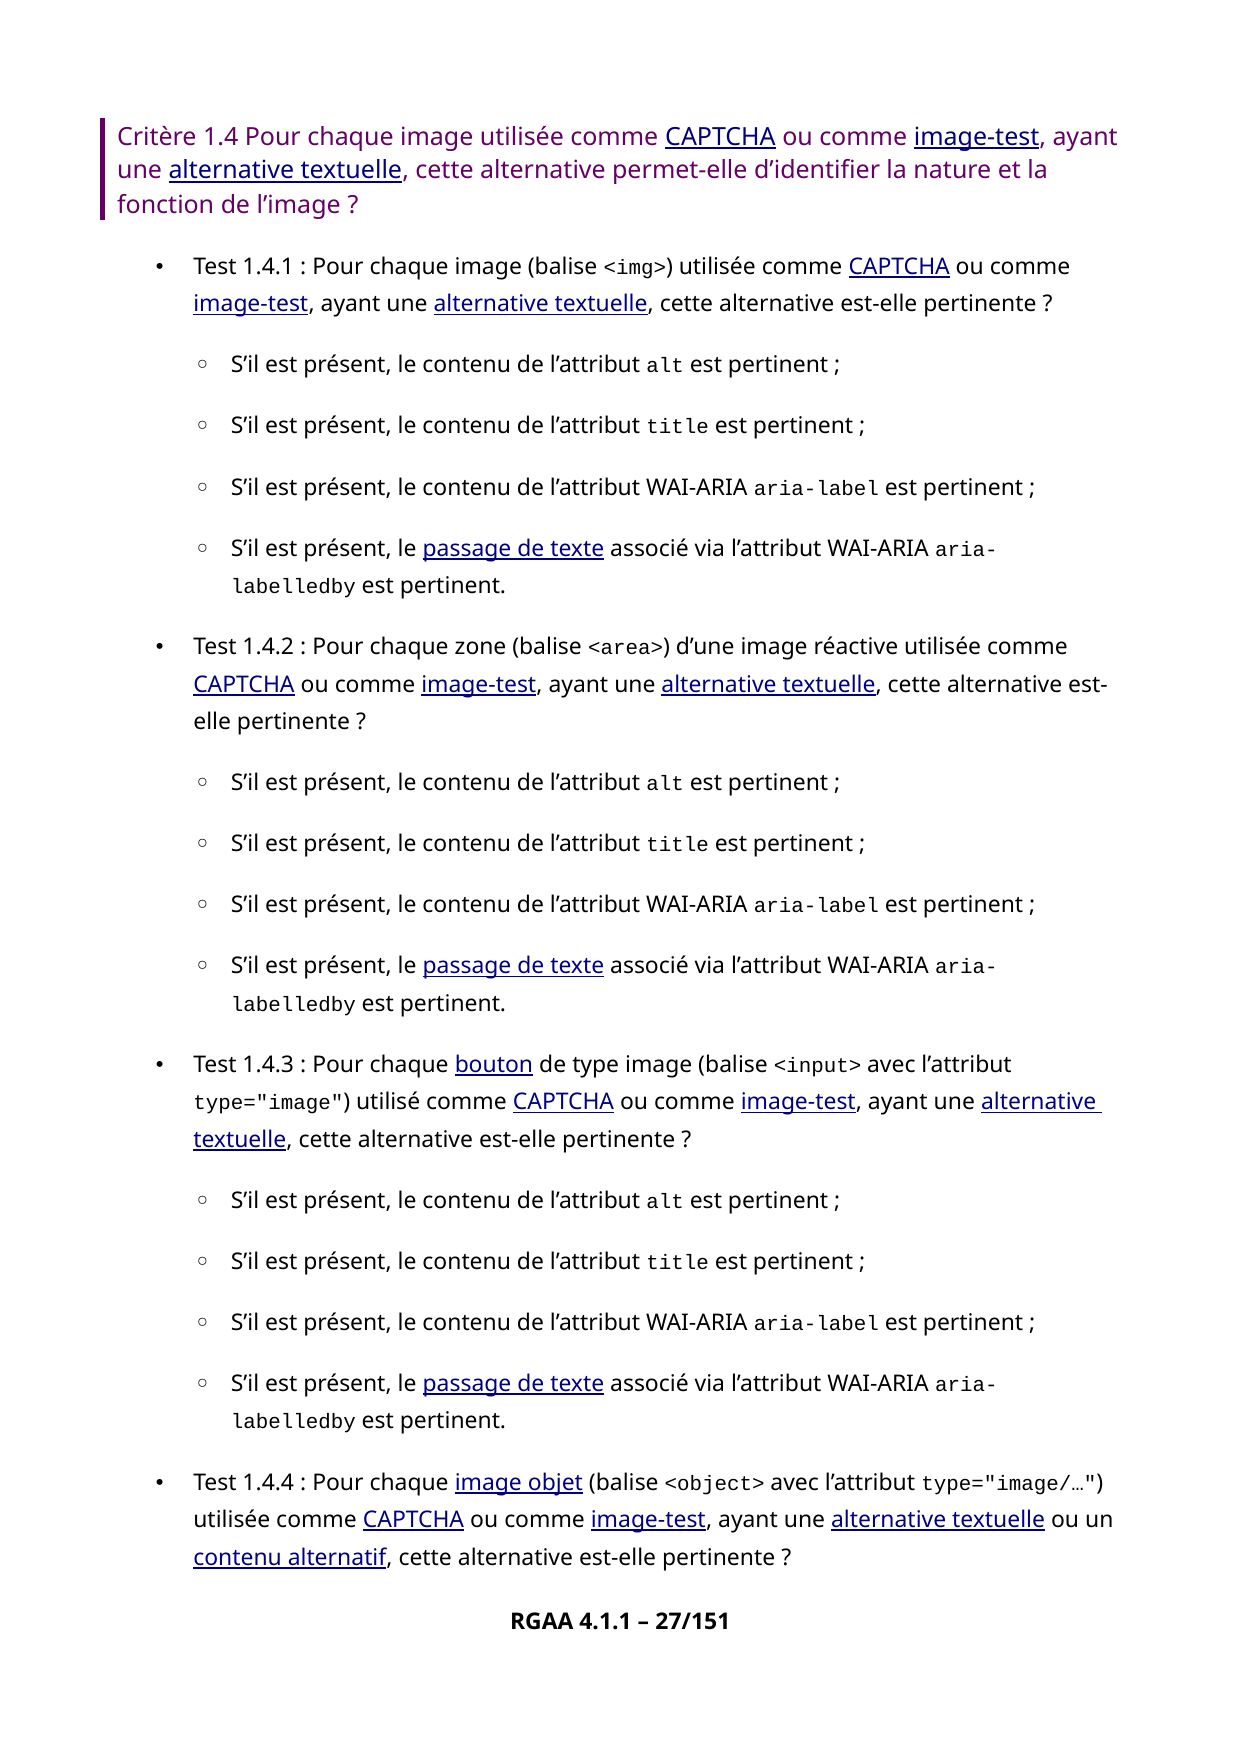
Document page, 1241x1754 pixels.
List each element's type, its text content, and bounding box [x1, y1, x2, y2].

list S’il est présent, le contenu de l’attribut title est pertinent ; [193, 827, 1122, 858]
list Test 1.4.1 : Pour chaque image (balise <img>) utilisée comme CAPTCHA ou comme image-test, ayant une alternative textuelle, cette alternative est-elle pertinente ? [156, 250, 1122, 318]
list S’il est présent, le contenu de l’attribut WAI-ARIA aria-label est pertinent ; [193, 1306, 1122, 1337]
list S’il est présent, le contenu de l’attribut title est pertinent ; [193, 1245, 1122, 1276]
list S’il est présent, le contenu de l’attribut WAI-ARIA aria-label est pertinent ; [193, 888, 1122, 919]
list S’il est présent, le contenu de l’attribut title est pertinent ; [193, 409, 1122, 441]
list S’il est présent, le contenu de l’attribut alt est pertinent ; [193, 348, 1122, 379]
list S’il est présent, le passage de texte associé via l’attribut WAI-ARIA aria-labelledby est pertinent. [193, 531, 1122, 600]
list Test 1.4.3 : Pour chaque bouton de type image (balise <input> avec l’attribut type="image") utilisé comme CAPTCHA ou comme image-test, ayant une alternative textuelle, cette alternative est-elle pertinente ? [156, 1048, 1122, 1154]
list Test 1.4.4 : Pour chaque image objet (balise <object> avec l’attribut type="image/…") utilisée comme CAPTCHA ou comme image-test, ayant une alternative textuelle ou un contenu alternatif, cette alternative est-elle pertinente ? [156, 1465, 1122, 1572]
list S’il est présent, le passage de texte associé via l’attribut WAI-ARIA aria-labelledby est pertinent. [193, 1367, 1122, 1436]
list S’il est présent, le contenu de l’attribut alt est pertinent ; [193, 1184, 1122, 1215]
list Test 1.4.2 : Pour chaque zone (balise <area>) d’une image réactive utilisée comme CAPTCHA ou comme image-test, ayant une alternative textuelle, cette alternative est-elle pertinente ? [156, 630, 1122, 736]
subtitle Critère 1.4 Pour chaque image utilisée comme CAPTCHA ou comme image-test, ayant une alternative textuelle, cette alternative permet-elle d’identifier la nature et la fonction de l’image ? [105, 118, 1122, 220]
list S’il est présent, le passage de texte associé via l’attribut WAI-ARIA aria-labelledby est pertinent. [193, 949, 1122, 1018]
list S’il est présent, le contenu de l’attribut WAI-ARIA aria-label est pertinent ; [193, 470, 1122, 502]
list S’il est présent, le contenu de l’attribut alt est pertinent ; [193, 766, 1122, 797]
